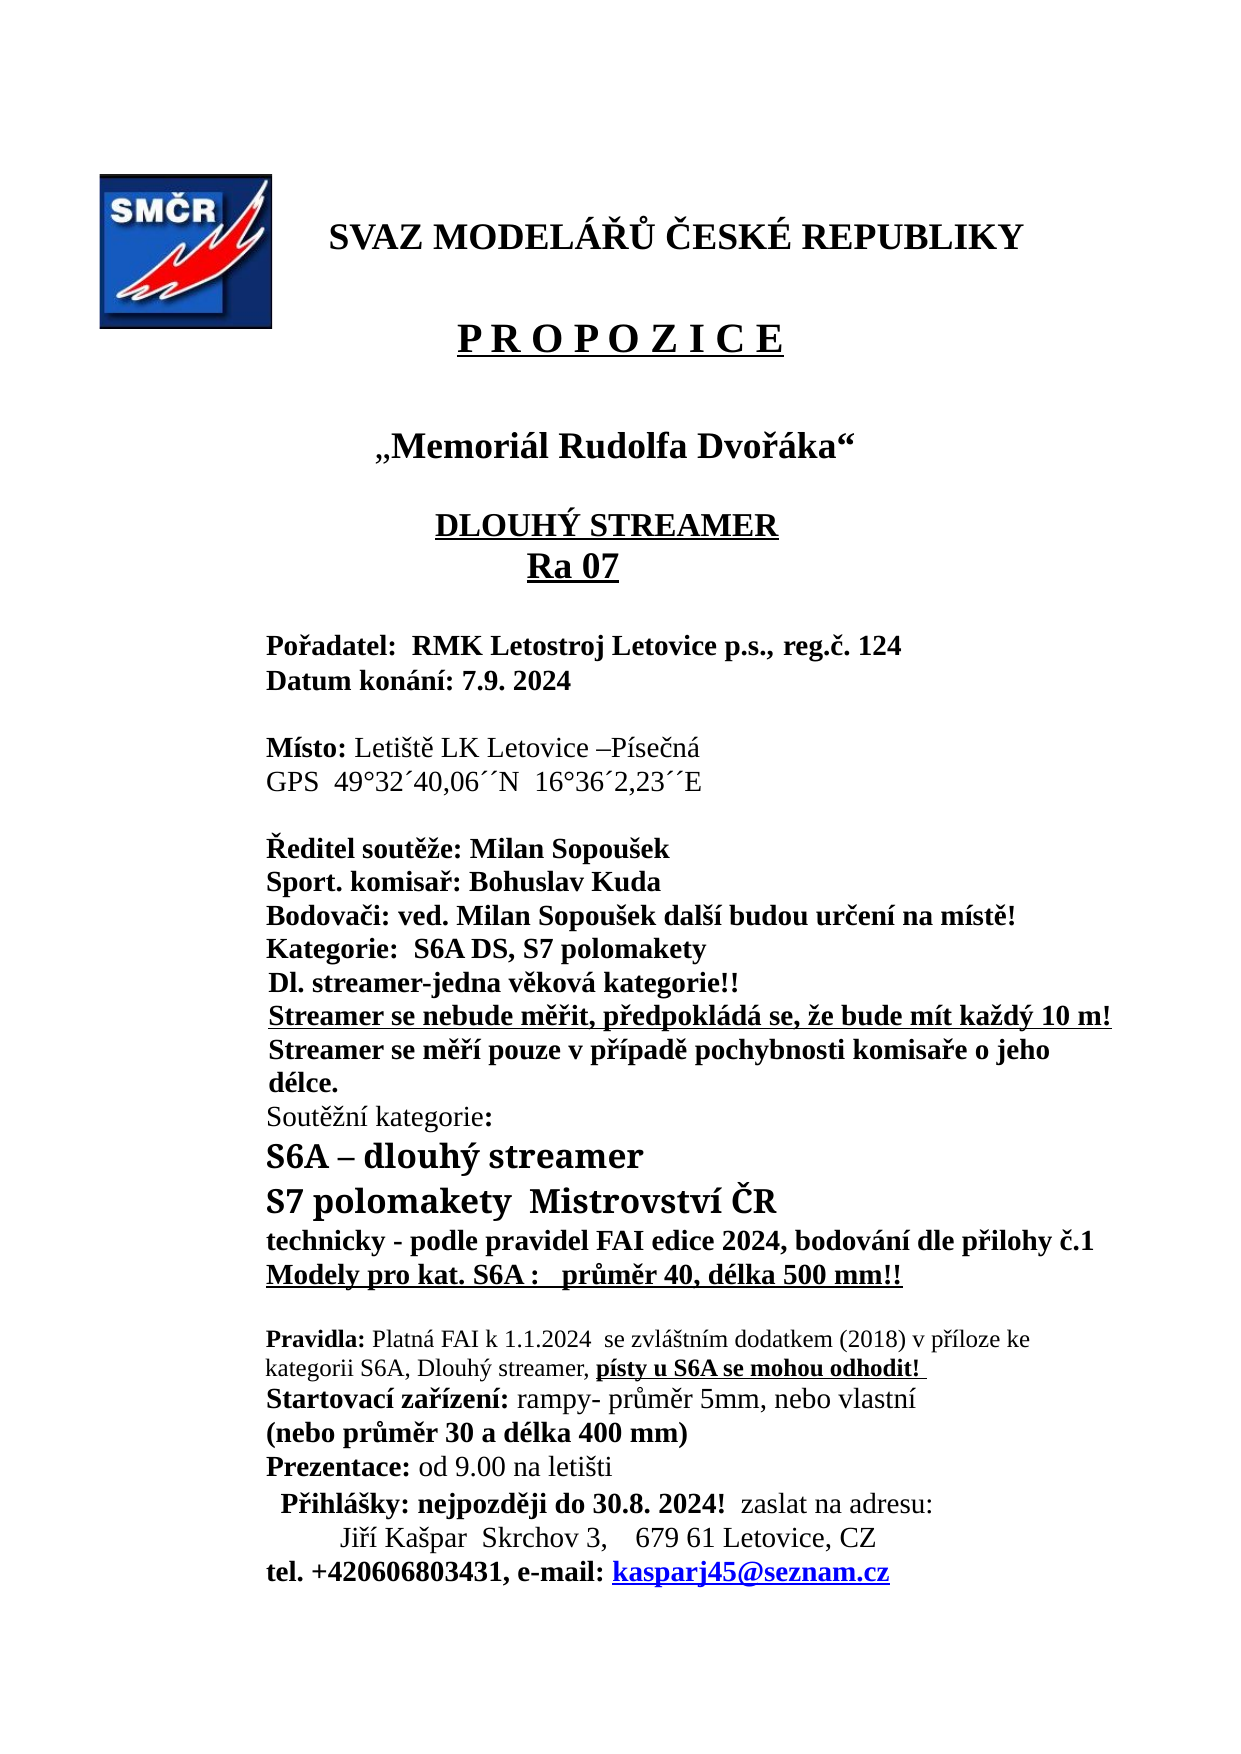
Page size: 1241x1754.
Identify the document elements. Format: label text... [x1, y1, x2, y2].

text Pravidla: Platná FAI k 1.1.2024 se zvláštním dodatkem (2018) v příloze ke kategorii S6A, Dlouhý streamer, písty u S6A se mohou odhodit! [265, 1324, 1122, 1382]
text (nebo průměr 30 a délka 400 mm) [118, 1415, 1122, 1449]
text Streamer se nebude měřit, předpokládá se, že bude mít každý 10 m! Streamer se měří pouze v případě pochybnosti komisaře o jeho délce. [268, 998, 1122, 1099]
text Ředitel soutěže: Milan Sopoušek [118, 831, 1122, 864]
text Ra 07 [118, 543, 1122, 586]
text Prezentace: od 9.00 na letišti [118, 1449, 1122, 1482]
text Místo: Letiště LK Letovice –Písečná [118, 730, 1122, 764]
text Startovací zařízení: rampy- průměr 5mm, nebo vlastní [118, 1382, 1122, 1415]
text DLOUHÝ STREAMER [118, 505, 1122, 543]
text Modely pro kat. S6A : průměr 40, délka 500 mm!! [118, 1257, 1122, 1291]
text S6A – dlouhý streamer [118, 1133, 1122, 1178]
text Kategorie: S6A DS, S7 polomakety [118, 931, 1122, 965]
text GPS 49°32´40,06´´N 16°36´2,23´´E [118, 764, 1122, 797]
text Sport. komisař: Bohuslav Kuda [118, 864, 1122, 898]
text Dl. streamer-jedna věková kategorie!! [268, 965, 1122, 998]
picture [99, 174, 273, 329]
text Přihlášky: nejpozději do 30.8. 2024! zaslat na adresu: [118, 1482, 1122, 1521]
text Jiří Kašpar Skrchov 3, 679 61 Letovice, CZ [118, 1521, 1122, 1554]
text tel. +420606803431, e-mail: kasparj45@seznam.cz [118, 1554, 1122, 1588]
text Pořadatel: RMK Letostroj Letovice p.s., reg.č. 124 [118, 625, 1122, 663]
text Soutěžní kategorie: [118, 1099, 1122, 1133]
text S7 polomakety Mistrovství ČR [118, 1178, 1122, 1223]
text SVAZ MODELÁŘŮ ČESKÉ REPUBLIKY [273, 214, 1122, 257]
text P R O P O Z I C E [118, 313, 1122, 361]
text Datum konání: 7.9. 2024 [118, 663, 1122, 697]
text „Memoriál Rudolfa Dvořáka“ [118, 423, 1122, 467]
text Bodovači: ved. Milan Sopoušek další budou určení na místě! [118, 898, 1122, 931]
text technicky - podle pravidel FAI edice 2024, bodování dle přilohy č.1 [118, 1223, 1122, 1257]
